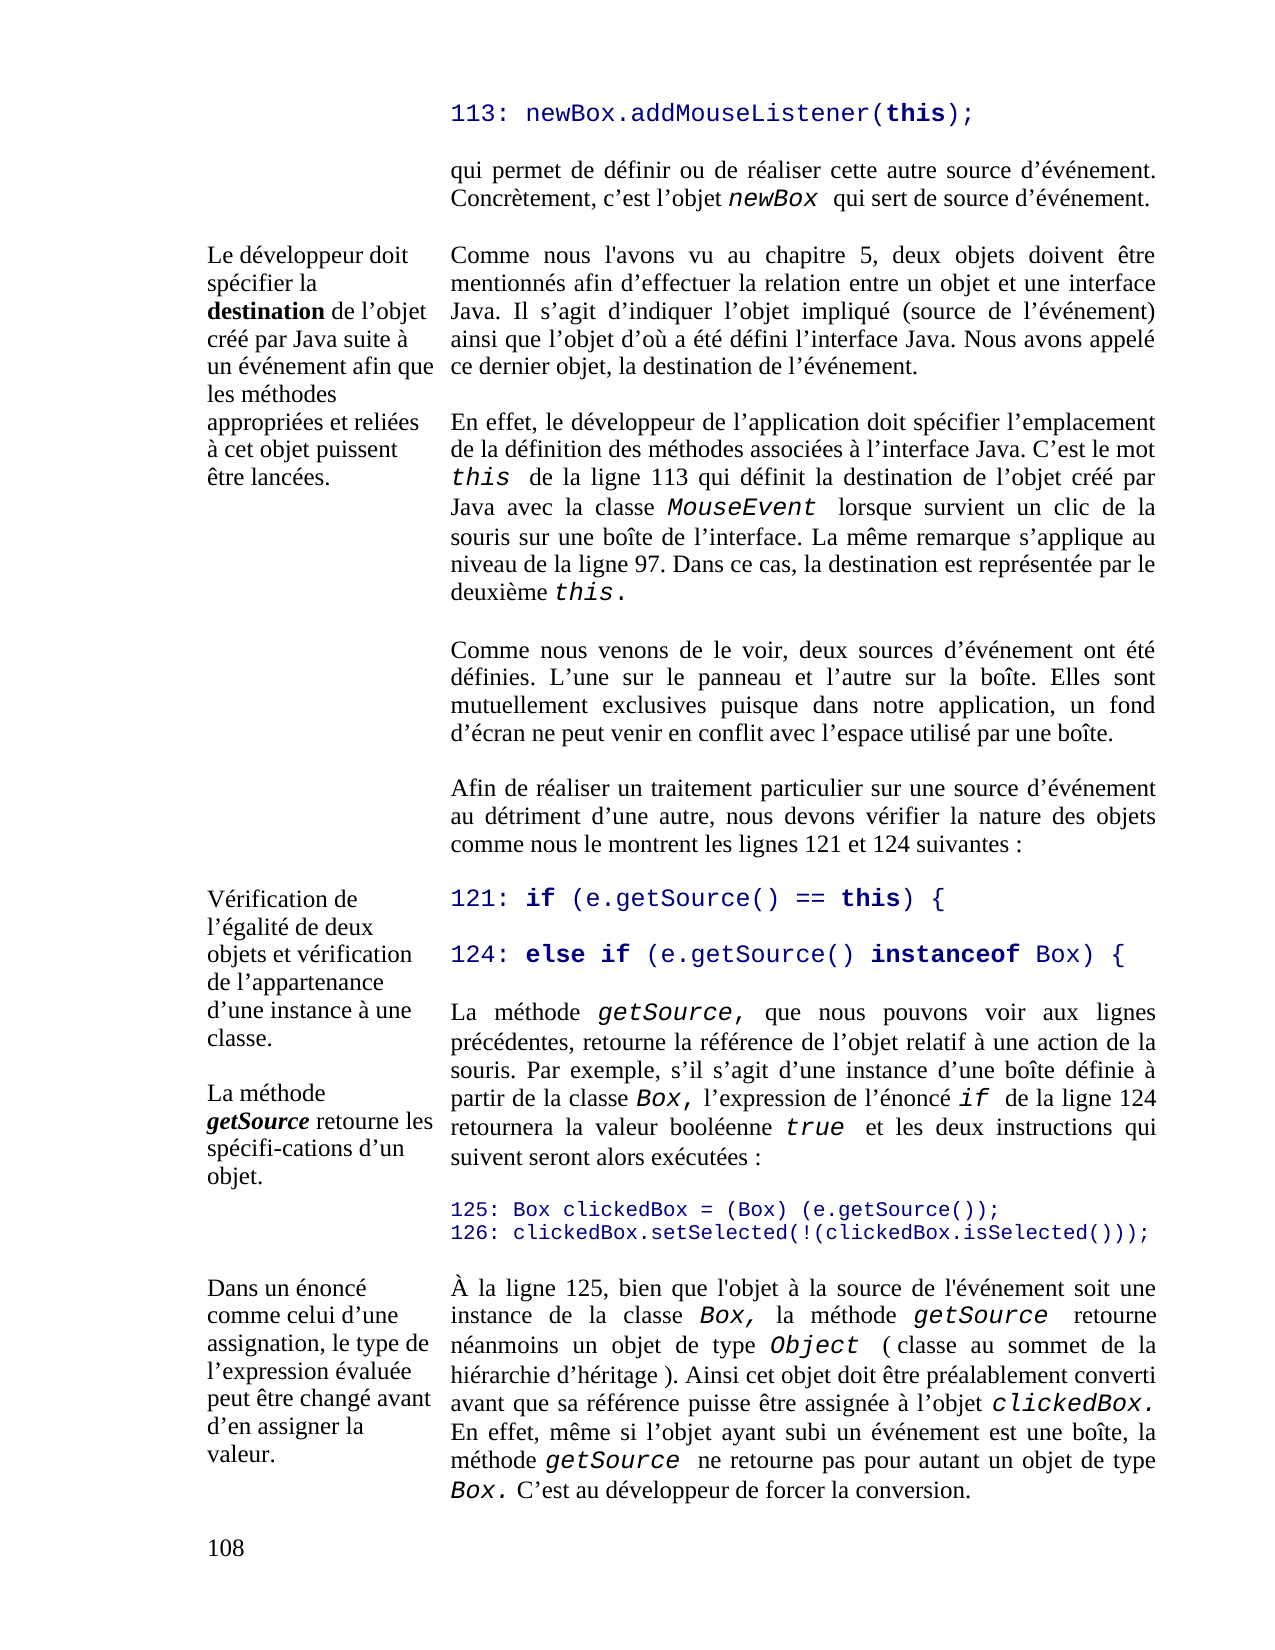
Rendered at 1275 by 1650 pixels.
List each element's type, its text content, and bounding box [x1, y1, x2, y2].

table_header [200, 100, 443, 129]
table_header Comme nous venons de le voir, deux sources d’événement ont été définies. L’une sur le panneau et l’autre sur la boîte. Elles sont mutuellement exclusives puisque dans notre application, un fond d’écran ne peut venir en conflit avec l’espace utilisé par une boîte. [443, 636, 1163, 747]
table_header [200, 156, 443, 214]
table_header qui permet de définir ou de réaliser cette autre source d’événement. Concrètement, c’est l’objet newBox qui sert de source d’événement. [443, 156, 1164, 214]
table_header Comme nous l'avons vu au chapitre 5, deux objets doivent être mentionnés afin d’effectuer la relation entre un objet et une interface Java. Il s’agit d’indiquer l’objet impliqué (source de l’événement) ainsi que l’objet d’où a été défini l’interface Java. Nous avons appelé ce dernier objet, la destination de l’événement. En effet, le développeur de l’application doit spécifier l’emplacement de la définition des méthodes associées à l’interface Java. C’est le mot this de la ligne 113 qui définit la destination de l’objet créé par Java avec la classe MouseEvent lorsque survient un clic de la souris sur une boîte de l’interface. La même remarque s’applique au niveau de la ligne 97. Dans ce cas, la destination est représentée par le deuxième this. [443, 242, 1163, 608]
table_header Le développeur doit spécifier la destination de l’objet créé par Java suite à un événement afin que les méthodes appropriées et reliées à cet objet puissent être lancées. [200, 242, 443, 608]
table_header 121: if (e.getSource() == this) { 124: else if (e.getSource() instanceof Box) { La méthode getSource, que nous pouvons voir aux lignes précédentes, retourne la référence de l’objet relatif à une action de la souris. Par exemple, s’il s’agit d’une instance d’une boîte définie à partir de la classe Box, l’expression de l’énoncé if de la ligne 124 retournera la valeur booléenne true et les deux instructions qui suivent seront alors exécutées : 125: Box clickedBox = (Box) (e.getSource()); 126: clickedBox.setSelected(!(clickedBox.isSelected())); [443, 885, 1164, 1246]
table_header À la ligne 125, bien que l'objet à la source de l'événement soit une instance de la classe Box, la méthode getSource retourne néanmoins un objet de type Object ( classe au sommet de la hiérarchie d’héritage ). Ainsi cet objet doit être préalablement converti avant que sa référence puisse être assignée à l’objet clickedBox. En effet, même si l’objet ayant subi un événement est une boîte, la méthode getSource ne retourne pas pour autant un objet de type Box. C’est au développeur de forcer la conversion. [443, 1274, 1164, 1506]
table_header 113: newBox.addMouseListener(this); [443, 100, 1164, 129]
table_header Vérification de l’égalité de deux objets et vérification de l’appartenance d’une instance à une classe. La méthode getSource retourne les spécifi-cations d’un objet. [200, 885, 443, 1246]
table_header [200, 774, 443, 857]
table_header Afin de réaliser un traitement particulier sur une source d’événement au détriment d’une autre, nous devons vérifier la nature des objets comme nous le montrent les lignes 121 et 124 suivantes : [443, 774, 1164, 857]
table_header Dans un énoncé comme celui d’une assignation, le type de l’expression évaluée peut être changé avant d’en assigner la valeur. [200, 1274, 443, 1506]
table_header [200, 636, 443, 747]
